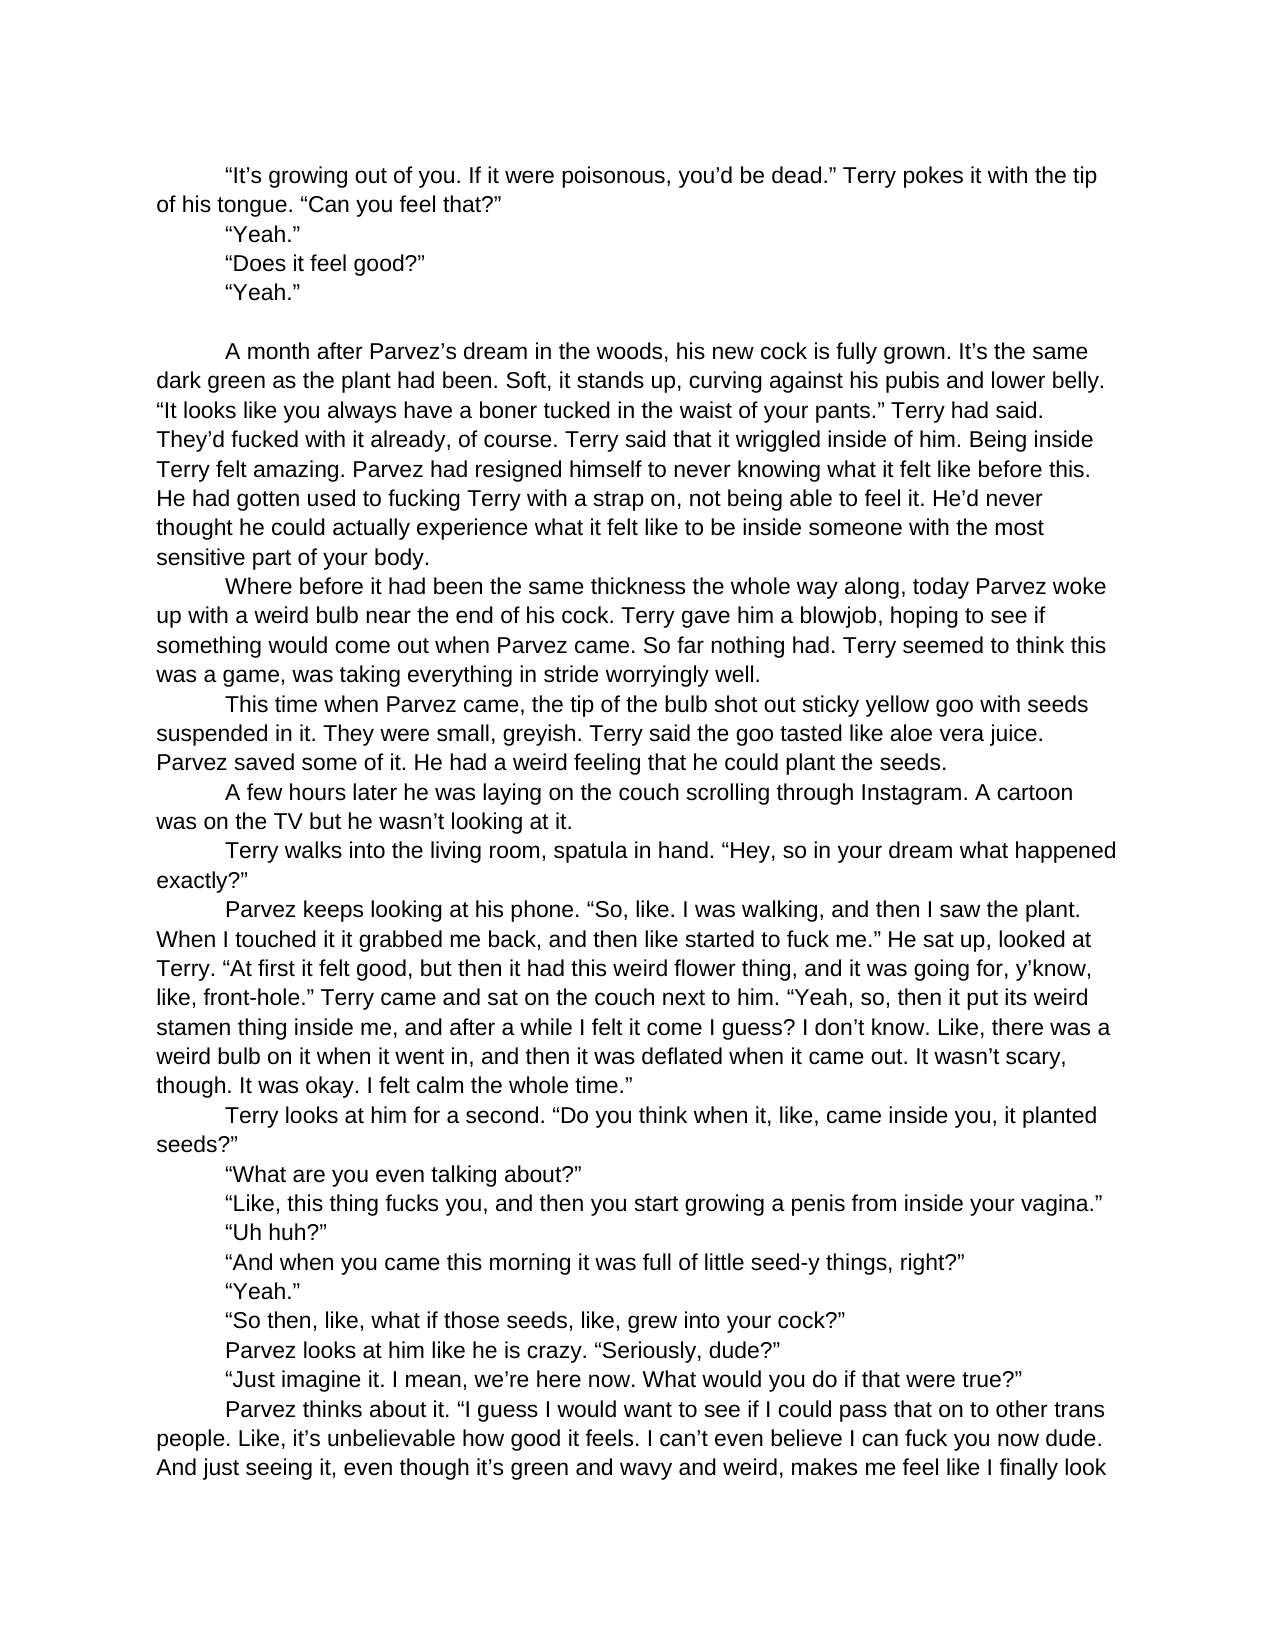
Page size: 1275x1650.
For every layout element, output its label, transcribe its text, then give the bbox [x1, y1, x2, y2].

text “So then, like, what if those seeds, like, grew into your cock?” [150, 1302, 1125, 1331]
text Terry walks into the living room, spatula in hand. “Hey, so in your dream what happened exactly?” [150, 832, 1125, 891]
text This time when Parvez came, the tip of the bulb shot out sticky yellow goo with seeds suspended in it. They were small, greyish. Terry said the goo tasted like aloe vera juice. Parvez saved some of it. He had a weird feeling that he could plant the seeds. [150, 685, 1125, 773]
text “It’s growing out of you. If it were poisonous, you’d be dead.” Terry pokes it with the tip of his tongue. “Can you feel that?” [150, 156, 1125, 215]
text “Yeah.” [150, 274, 1125, 306]
text “Just imagine it. I mean, we’re here now. What would you do if that were true?” [150, 1361, 1125, 1390]
text “Uh huh?” [150, 1214, 1125, 1243]
text “And when you came this morning it was full of little seed-y things, right?” [150, 1243, 1125, 1272]
text Parvez keeps looking at his phone. “So, like. I was walking, and then I saw the plant. When I touched it it grabbed me back, and then like started to fuck me.” He sat up, looked at Terry. “At first it felt good, but then it had this weird flower thing, and it was going for, y’know, like, front-hole.” Terry came and sat on the couch next to him. “Yeah, so, then it put its weird stamen thing inside me, and after a while I felt it come I guess? I don’t know. Like, there was a weird bulb on it when it went in, and then it was deflated when it came out. It wasn’t scary, though. It was okay. I felt calm the whole time.” [150, 891, 1125, 1096]
text A month after Parvez’s dream in the woods, his new cock is fully grown. It’s the same dark green as the plant had been. Soft, it stands up, curving against his pubis and lower belly. “It looks like you always have a boner tucked in the waist of your pants.” Terry had said. They’d fucked with it already, of course. Terry said that it wriggled inside of him. Being inside Terry felt amazing. Parvez had resigned himself to never knowing what it felt like before this. He had gotten used to fucking Terry with a strap on, not being able to feel it. He’d never thought he could actually experience what it felt like to be inside someone with the most sensitive part of your body. [150, 332, 1125, 567]
text Parvez thinks about it. “I guess I would want to see if I could pass that on to other trans people. Like, it’s unbelievable how good it feels. I can’t even believe I can fuck you now dude. And just seeing it, even though it’s green and wavy and weird, makes me feel like I finally look [150, 1390, 1125, 1487]
text Parvez looks at him like he is crazy. “Seriously, dude?” [150, 1331, 1125, 1361]
text Where before it had been the same thickness the whole way along, today Parvez woke up with a weird bulb near the end of his cock. Terry gave him a blowjob, hoping to see if something would come out when Parvez came. So far nothing had. Terry seemed to think this was a game, was taking everything in stride worryingly well. [150, 567, 1125, 685]
text “Like, this thing fucks you, and then you start growing a penis from inside your vagina.” [150, 1184, 1125, 1214]
text Terry looks at him for a second. “Do you think when it, like, came inside you, it planted seeds?” [150, 1096, 1125, 1155]
text A few hours later he was laying on the couch scrolling through Instagram. A cartoon was on the TV but he wasn’t looking at it. [150, 773, 1125, 832]
text “Yeah.” [150, 215, 1125, 244]
text “Yeah.” [150, 1272, 1125, 1302]
text “What are you even talking about?” [150, 1155, 1125, 1184]
text “Does it feel good?” [150, 244, 1125, 274]
